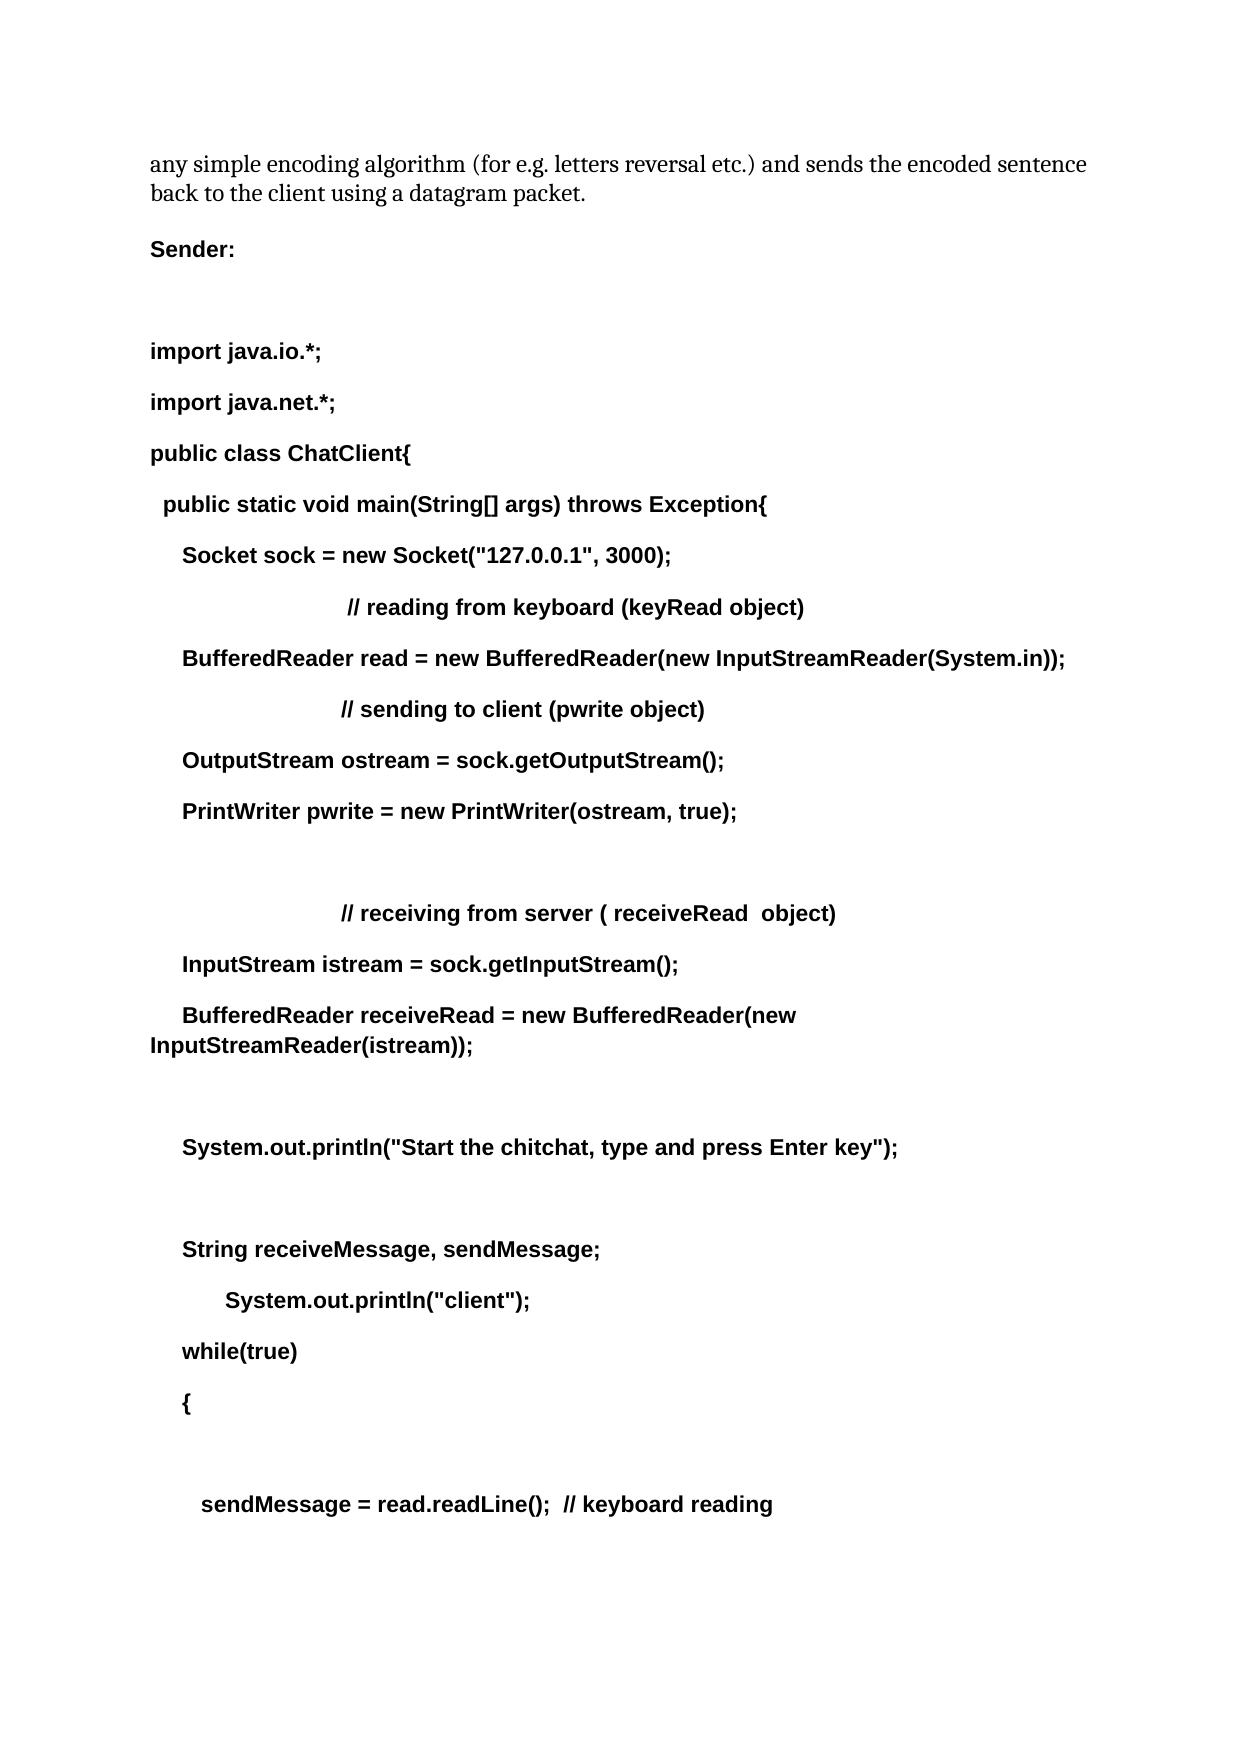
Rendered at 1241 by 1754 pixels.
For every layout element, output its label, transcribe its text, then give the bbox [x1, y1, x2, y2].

text PrintWriter pwrite = new PrintWriter(ostream, true); [150, 798, 1090, 824]
text while(true) [150, 1338, 1090, 1365]
text InputStream istream = sock.getInputStream(); [150, 951, 1090, 977]
text System.out.println("Start the chitchat, type and press Enter key"); [150, 1134, 1090, 1161]
text sendMessage = read.readLine(); // keyboard reading [150, 1491, 1090, 1518]
text import java.net.*; [150, 389, 1090, 416]
text // reading from keyboard (keyRead object) [150, 593, 1090, 620]
text System.out.println("client"); [150, 1287, 1090, 1314]
text public static void main(String[] args) throws Exception{ [150, 491, 1090, 518]
text String receiveMessage, sendMessage; [150, 1236, 1090, 1263]
text // receiving from server ( receiveRead object) [150, 900, 1090, 926]
text // sending to client (pwrite object) [150, 696, 1090, 722]
text BufferedReader read = new BufferedReader(new InputStreamReader(System.in)); [150, 644, 1090, 671]
text import java.io.*; [150, 338, 1090, 365]
text Sender: [150, 236, 1090, 263]
text any simple encoding algorithm (for e.g. letters reversal etc.) and sends the encoded sentence back to the client using a datagram packet. [150, 150, 1090, 207]
text { [150, 1389, 1090, 1416]
text OutputStream ostream = sock.getOutputStream(); [150, 747, 1090, 773]
text public class ChatClient{ [150, 440, 1090, 467]
text Socket sock = new Socket("127.0.0.1", 3000); [150, 542, 1090, 569]
text BufferedReader receiveRead = new BufferedReader(new InputStreamReader(istream)); [150, 1002, 1090, 1058]
